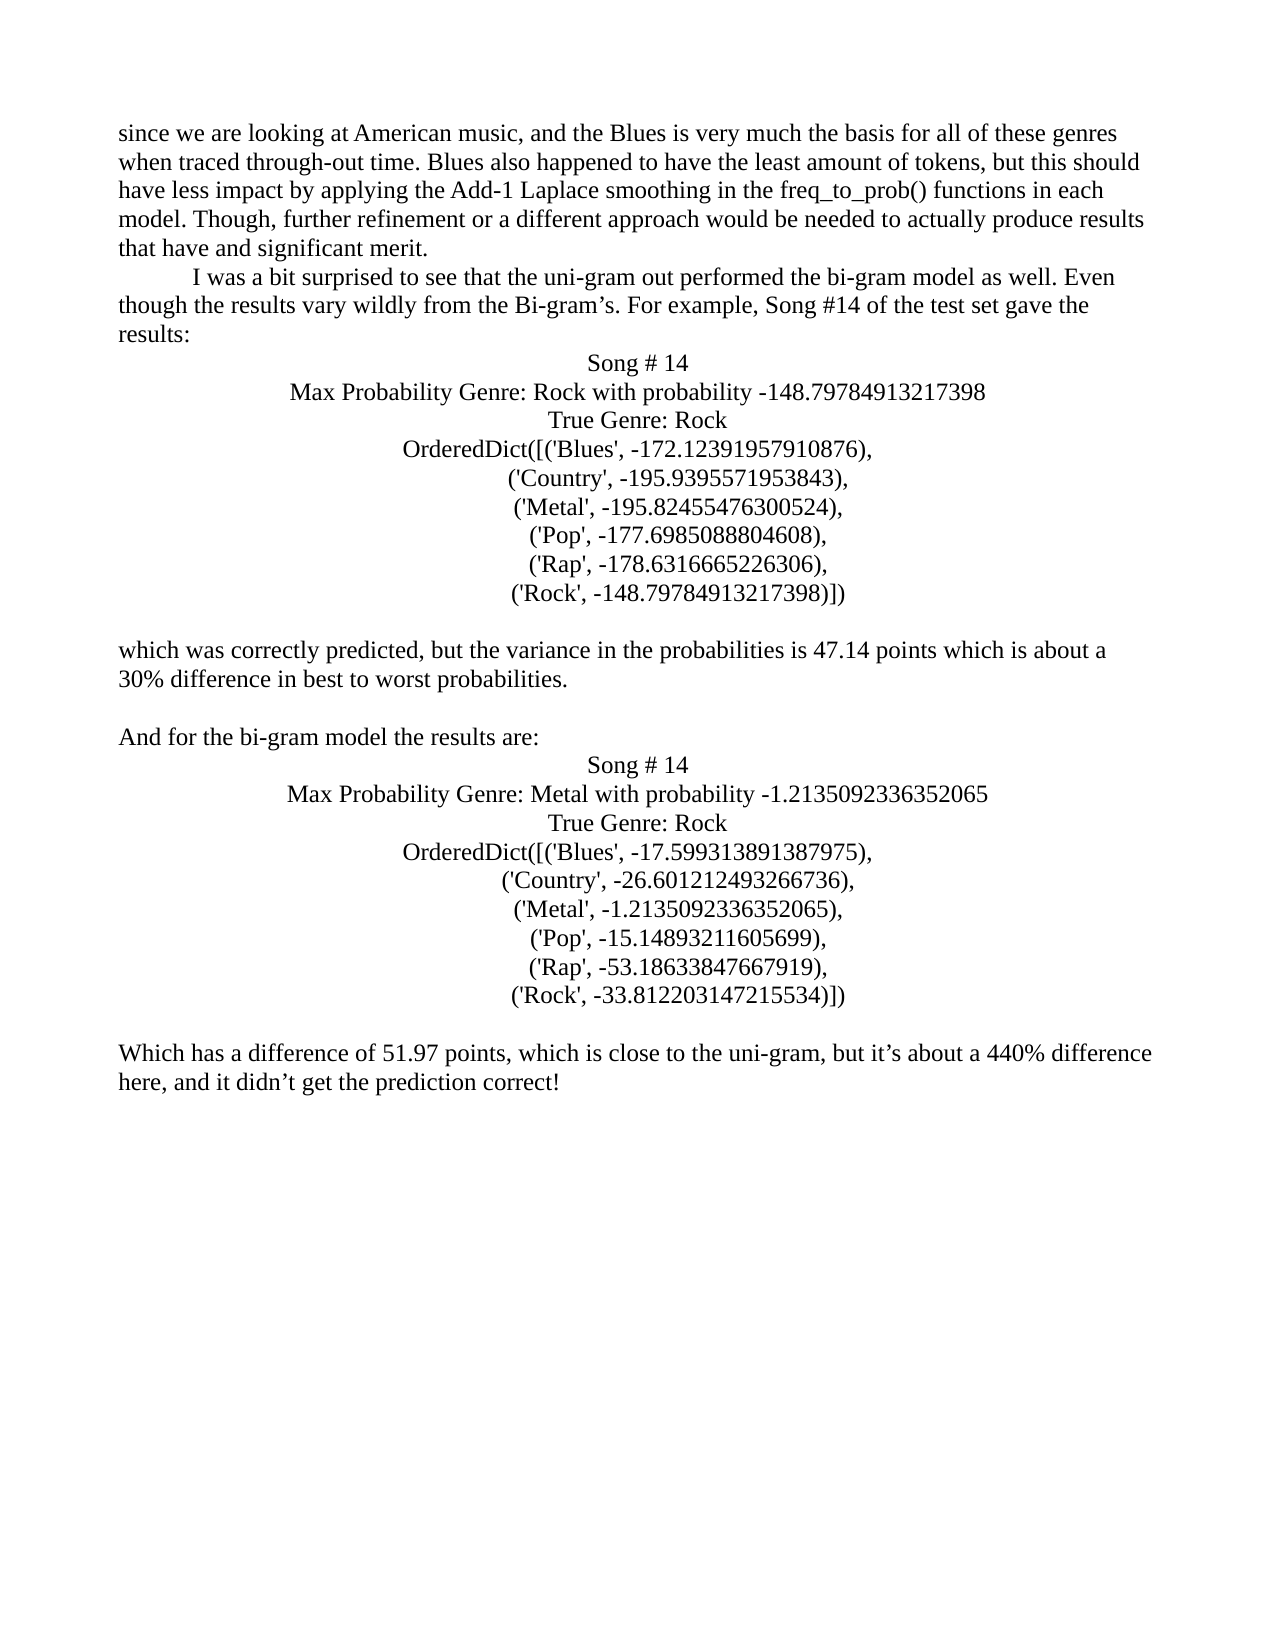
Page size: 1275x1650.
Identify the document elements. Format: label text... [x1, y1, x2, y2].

text Max Probability Genre: Rock with probability -148.79784913217398 [118, 377, 1157, 406]
text I was a bit surprised to see that the uni-gram out performed the bi-gram model as well. Even though the results vary wildly from the Bi-gram’s. For example, Song #14 of the test set gave the results: [118, 262, 1157, 348]
text ('Rock', -33.812203147215534)]) [118, 981, 1157, 1009]
text since we are looking at American music, and the Blues is very much the basis for all of these genres when traced through-out time. Blues also happened to have the least amount of tokens, but this should have less impact by applying the Add-1 Laplace smoothing in the freq_to_prob() functions in each model. Though, further refinement or a different approach would be needed to actually produce results that have and significant merit. [118, 118, 1157, 262]
text OrderedDict([('Blues', -172.12391957910876), [118, 434, 1157, 463]
text ('Rap', -53.18633847667919), [118, 952, 1157, 981]
text Song # 14 [118, 751, 1157, 779]
text True Genre: Rock [118, 406, 1157, 434]
text ('Metal', -195.82455476300524), [118, 492, 1157, 521]
text Song # 14 [118, 348, 1157, 377]
text ('Metal', -1.2135092336352065), [118, 894, 1157, 923]
text which was correctly predicted, but the variance in the probabilities is 47.14 points which is about a 30% difference in best to worst probabilities. [118, 636, 1157, 693]
text Which has a difference of 51.97 points, which is close to the uni-gram, but it’s about a 440% difference here, and it didn’t get the prediction correct! [118, 1038, 1157, 1096]
text Max Probability Genre: Metal with probability -1.2135092336352065 [118, 779, 1157, 808]
text ('Country', -195.9395571953843), [118, 463, 1157, 492]
text ('Country', -26.601212493266736), [118, 866, 1157, 894]
text OrderedDict([('Blues', -17.599313891387975), [118, 837, 1157, 866]
text And for the bi-gram model the results are: [118, 722, 1157, 751]
text ('Pop', -15.14893211605699), [118, 923, 1157, 952]
text ('Pop', -177.6985088804608), [118, 521, 1157, 549]
text ('Rock', -148.79784913217398)]) [118, 578, 1157, 607]
text True Genre: Rock [118, 808, 1157, 837]
text ('Rap', -178.6316665226306), [118, 549, 1157, 578]
